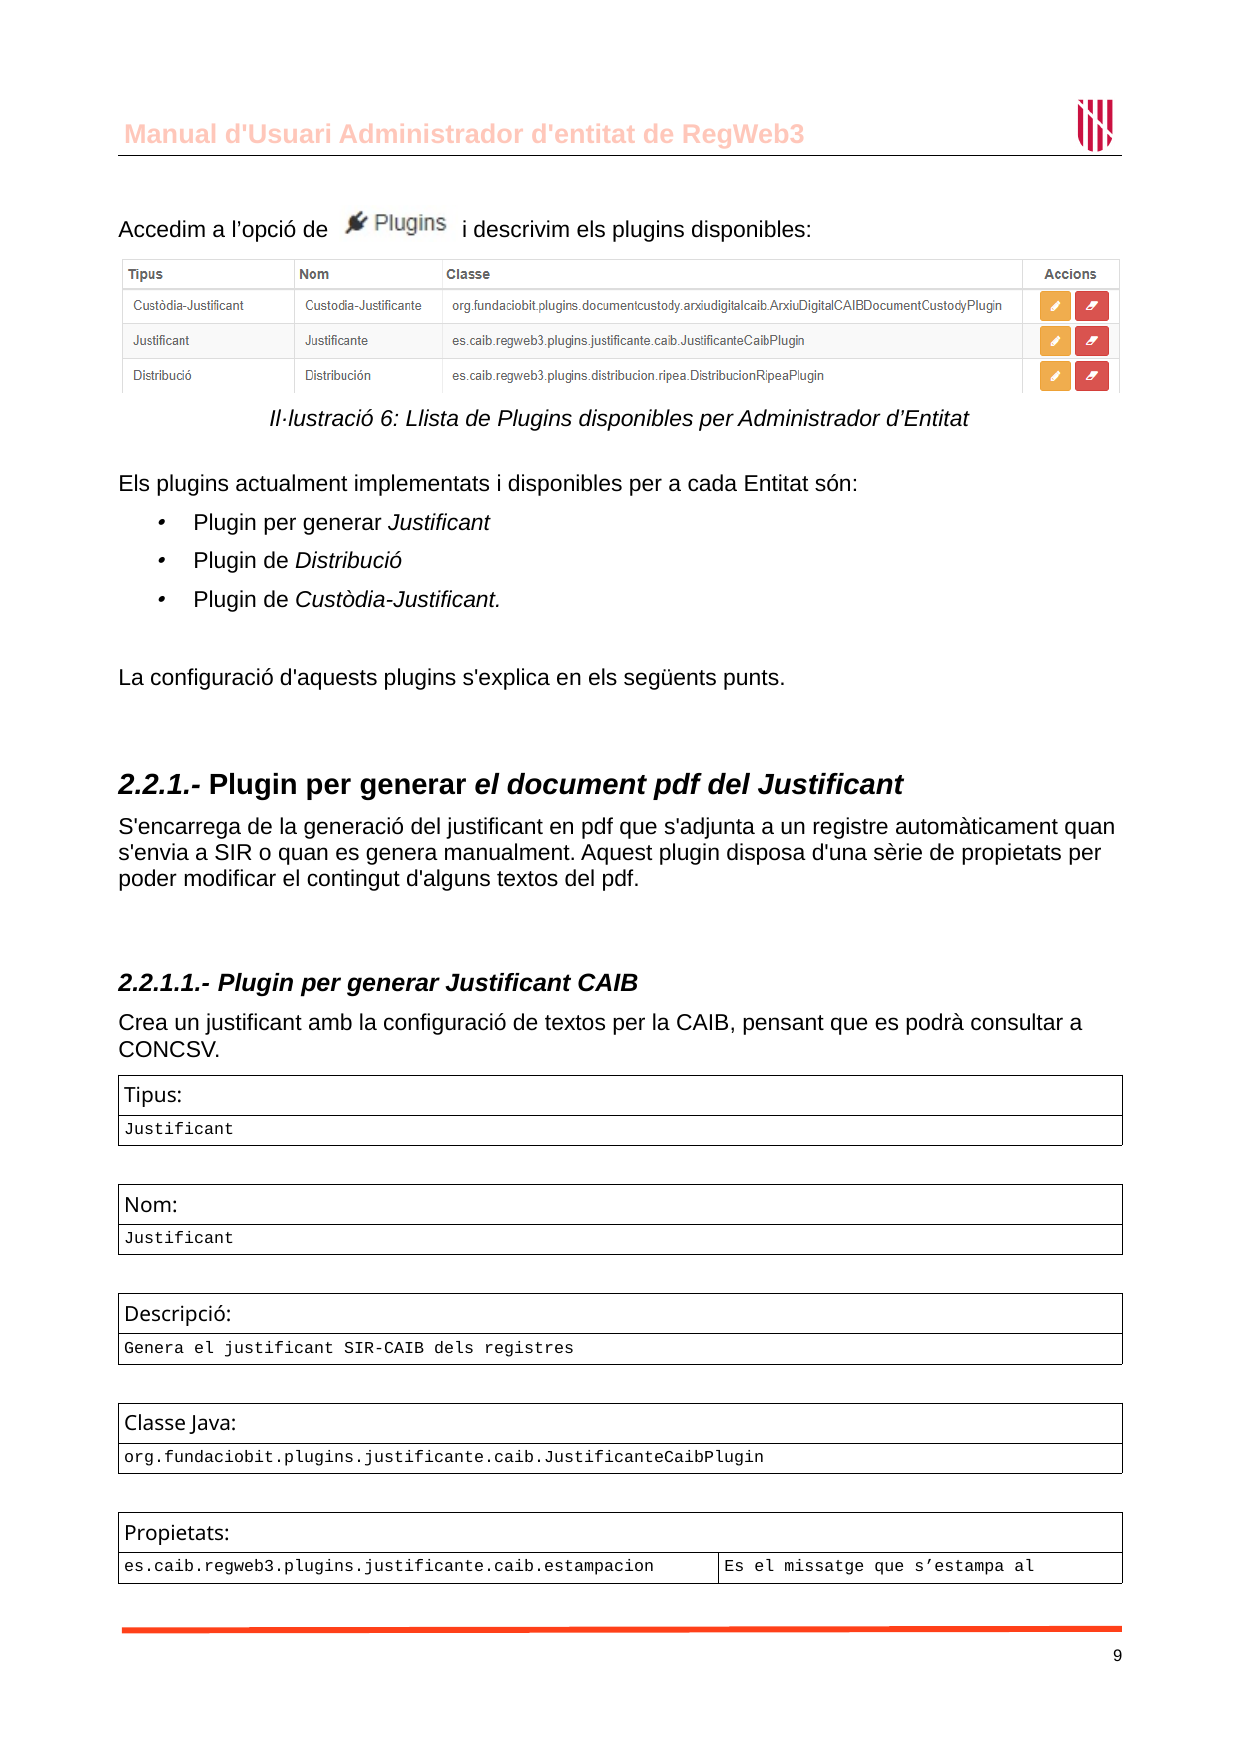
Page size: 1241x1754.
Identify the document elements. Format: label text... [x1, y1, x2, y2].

table_header Tipus: [119, 1076, 1122, 1114]
table_header Descripció: [119, 1294, 1122, 1333]
text Accedim a l’opció de [118, 216, 339, 242]
table_cell org.fundaciobit.plugins.justificante.caib.JustificanteCaibPlugin [119, 1444, 1122, 1473]
text S'encarrega de la generació del justificant en pdf que s'adjunta a un registre automàticament quan s'envia a SIR o quan es genera manualment. Aquest plugin disposa d'una sèrie de propietats per poder modificar el contingut d'alguns textos del pdf. [118, 813, 1122, 892]
text La configuració d'aquests plugins s'explica en els següents punts. [118, 664, 1122, 690]
table_cell Justificant [119, 1225, 1122, 1254]
table_cell Genera el justificant SIR-CAIB dels registres [119, 1334, 1122, 1364]
table_header Propietats: [119, 1513, 1122, 1552]
list Plugin de Distribució [156, 547, 1122, 574]
table_cell Es el missatge que s’estampa al [719, 1553, 1122, 1582]
subtitle Plugin per generar el document pdf del Justificant [118, 767, 1122, 800]
text Il·lustració 6: Llista de Plugins disponibles per Administrador d’Entitat [118, 404, 1122, 431]
table_cell es.caib.regweb3.plugins.justificante.caib.estampacion [119, 1553, 718, 1582]
list Plugin per generar Justificant [156, 508, 1122, 535]
table_header Nom: [119, 1185, 1122, 1224]
text Crea un justificant amb la configuració de textos per la CAIB, pensant que es podrà consultar a CONCSV. [118, 1009, 1122, 1062]
list Plugin de Custòdia-Justificant. [156, 586, 1122, 613]
text i descrivim els plugins disponibles: [459, 216, 1122, 242]
table_header Classe Java: [119, 1404, 1122, 1443]
text Els plugins actualment implementats i disponibles per a cada Entitat són: [118, 470, 1122, 496]
table_cell Justificant [119, 1116, 1122, 1145]
subtitle Plugin per generar Justificant CAIB [118, 968, 1122, 997]
picture [1075, 97, 1115, 153]
picture [339, 205, 459, 242]
